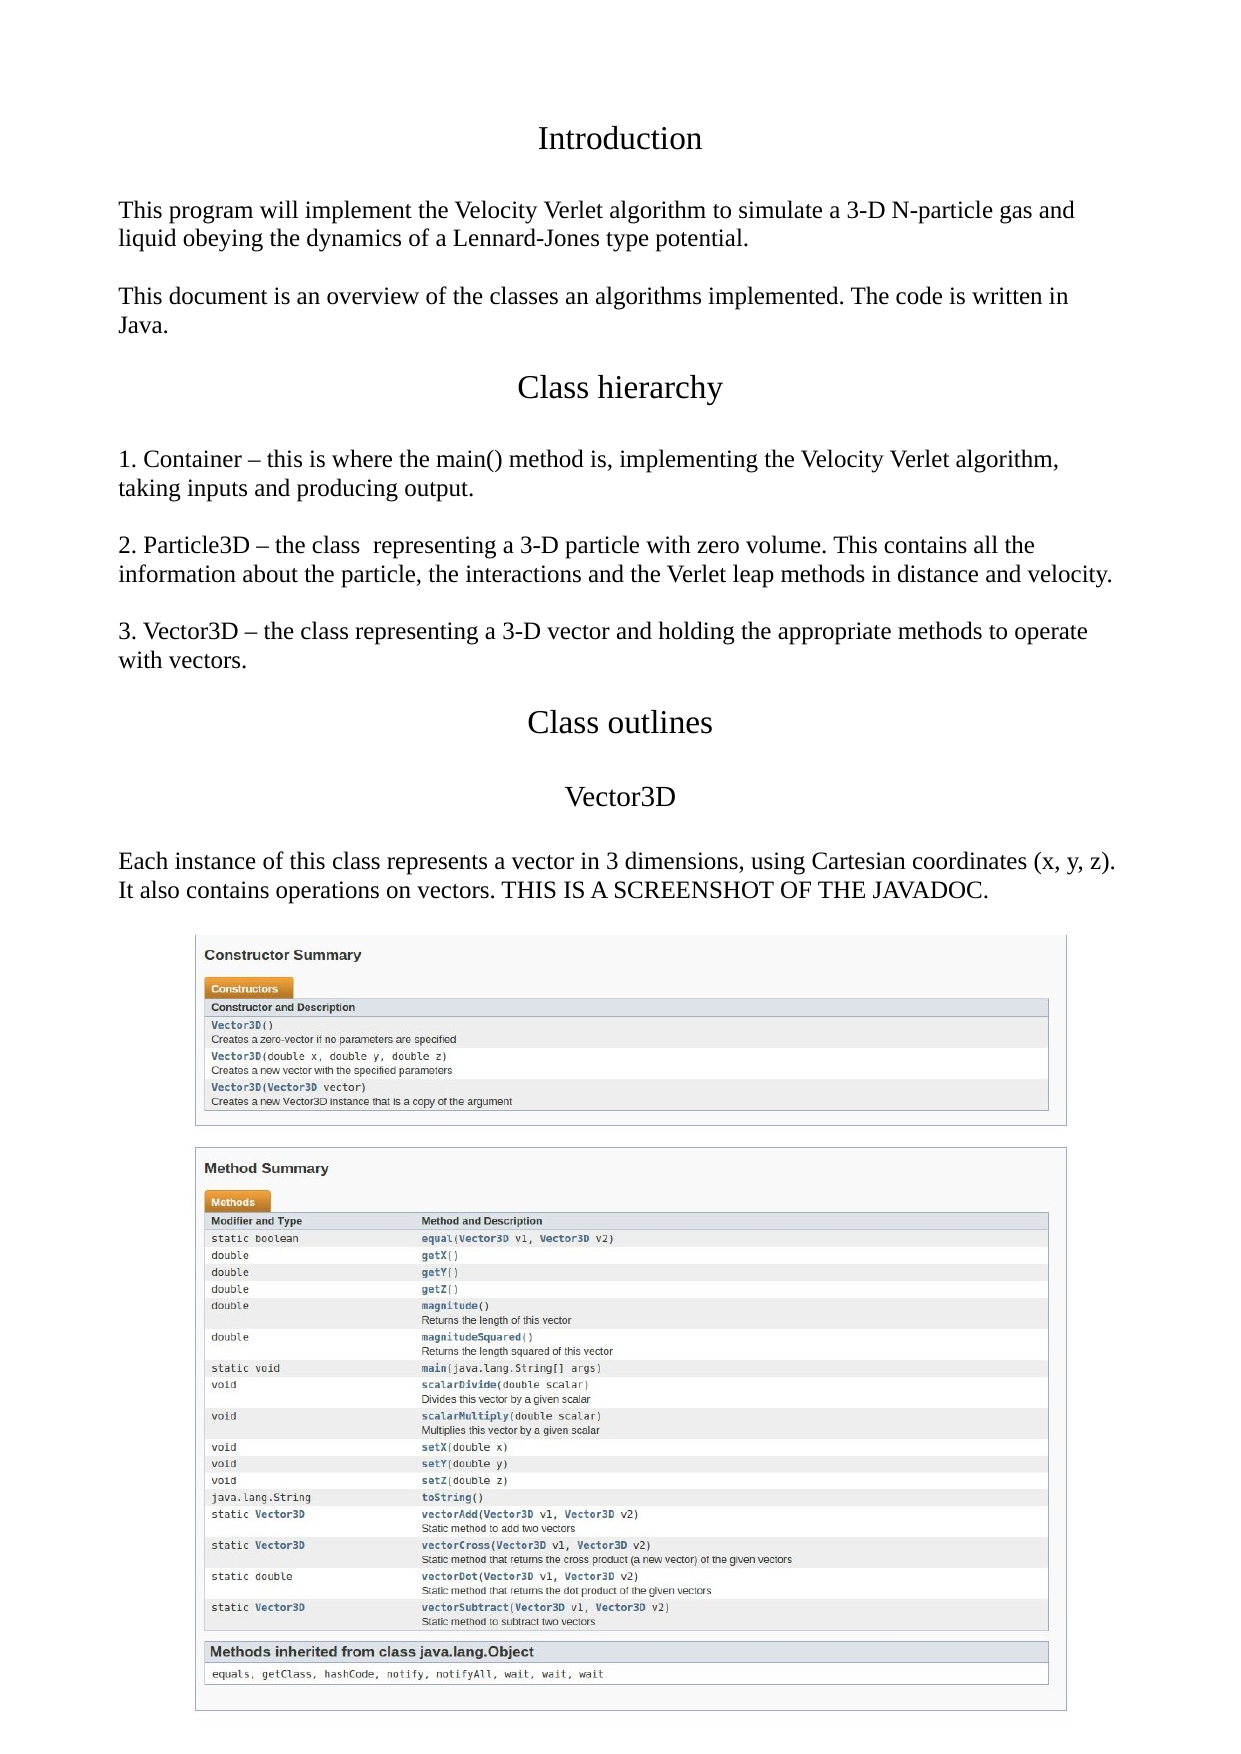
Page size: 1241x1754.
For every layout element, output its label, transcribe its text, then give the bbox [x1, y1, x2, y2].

picture [191, 935, 1070, 1725]
text 2. Particle3D – the class representing a 3-D particle with zero volume. This contains all the information about the particle, the interactions and the Verlet leap methods in distance and velocity. [118, 530, 1122, 588]
text Introduction [118, 118, 1122, 156]
text This document is an overview of the classes an algorithms implemented. The code is written in Java. [118, 281, 1122, 338]
text Class outlines [118, 703, 1122, 741]
text Class hierarchy [118, 367, 1122, 406]
text 3. Vector3D – the class representing a 3-D vector and holding the appropriate methods to operate with vectors. [118, 616, 1122, 674]
text 1. Container – this is where the main() method is, implementing the Velocity Verlet algorithm, taking inputs and producing output. [118, 444, 1122, 501]
text Each instance of this class represents a vector in 3 dimensions, using Cartesian coordinates (x, y, z). It also contains operations on vectors. THIS IS A SCREENSHOT OF THE JAVADOC. [118, 846, 1122, 904]
text This program will implement the Velocity Verlet algorithm to simulate a 3-D N-particle gas and liquid obeying the dynamics of a Lennard-Jones type potential. [118, 195, 1122, 252]
text Vector3D [118, 779, 1122, 813]
